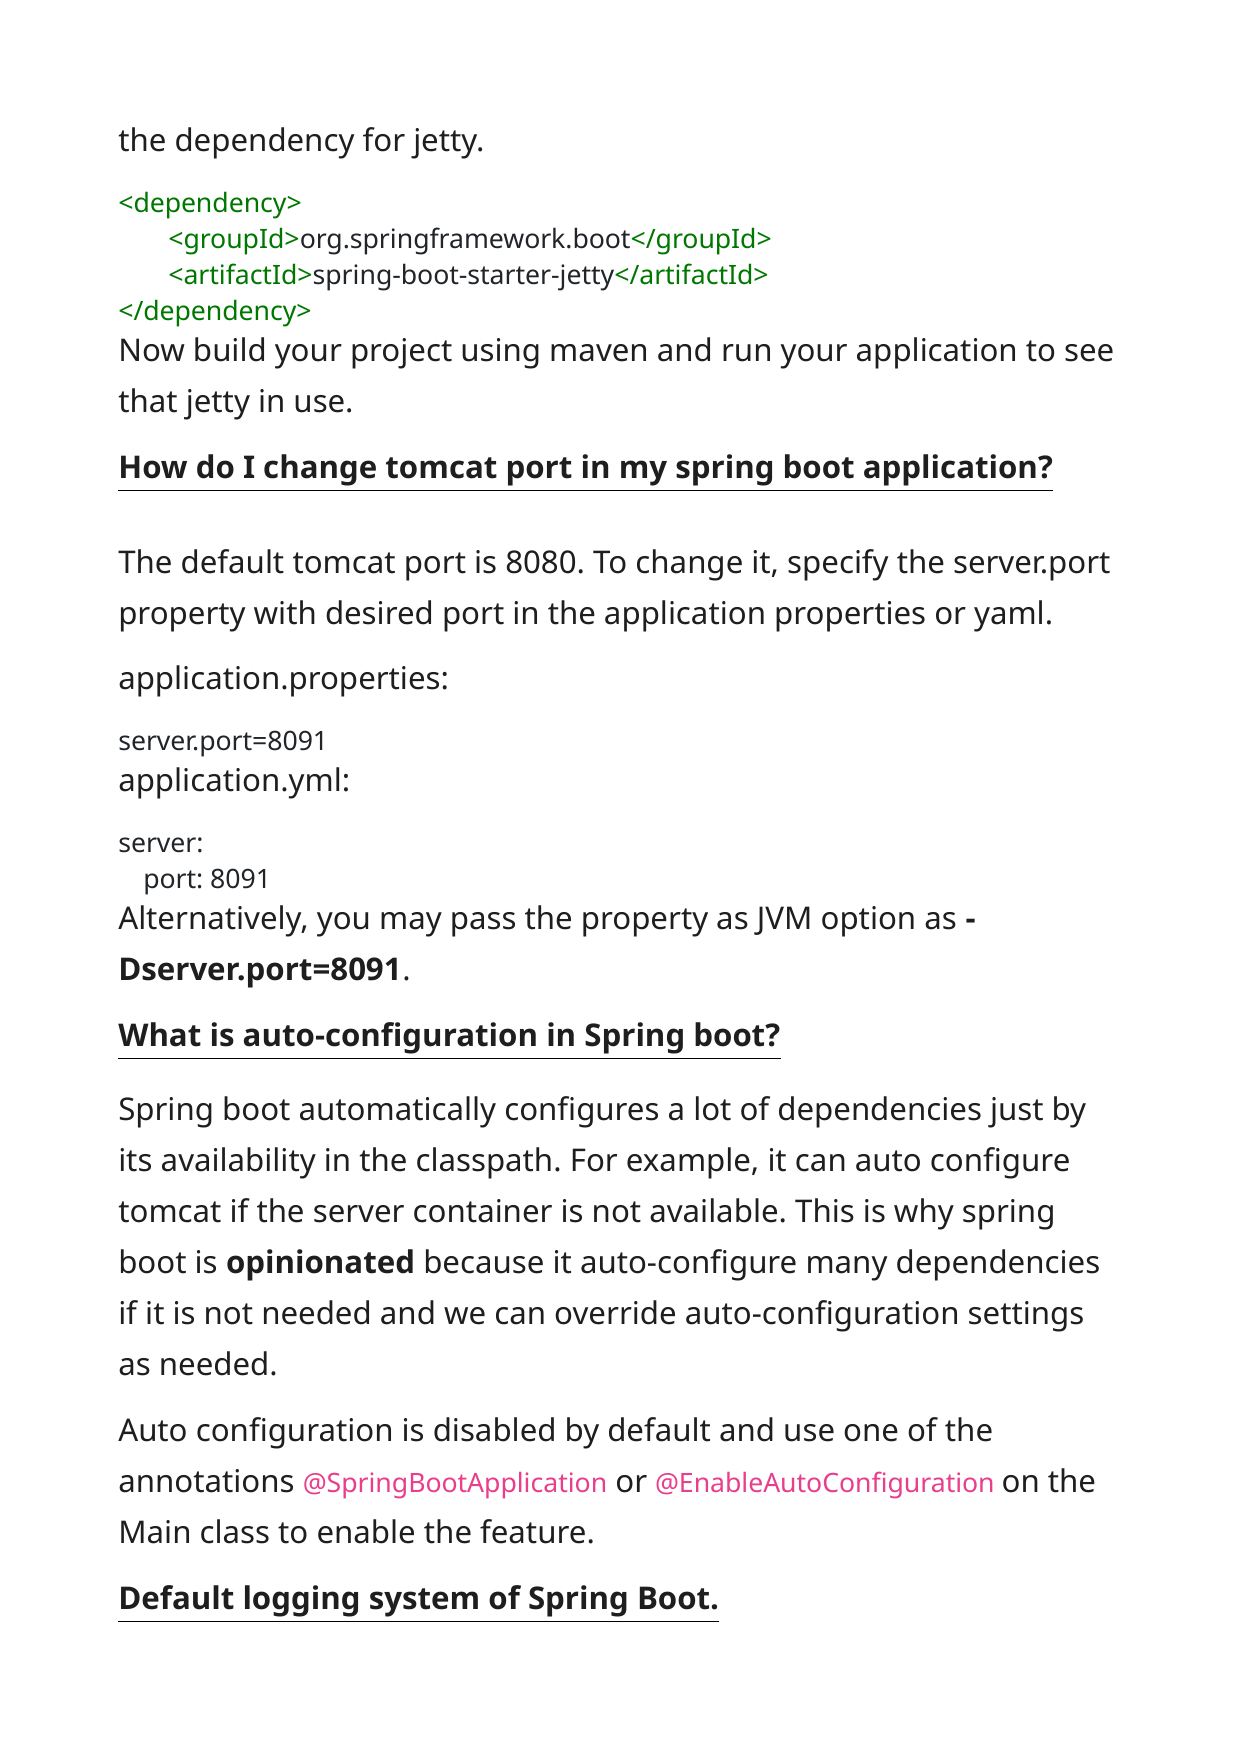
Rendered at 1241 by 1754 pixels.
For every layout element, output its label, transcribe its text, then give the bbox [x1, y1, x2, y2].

text Alternatively, you may pass the property as JVM option as -Dserver.port=8091. [118, 896, 1122, 990]
text <groupId>org.springframework.boot</groupId> [118, 220, 1122, 256]
text <dependency> [118, 184, 1122, 220]
text server.port=8091 [118, 722, 1122, 758]
text port: 8091 [118, 860, 1122, 896]
text application.properties: [118, 656, 1122, 699]
text Spring boot automatically configures a lot of dependencies just by its availability in the classpath. For example, it can auto configure tomcat if the server container is not available. This is why spring boot is opinionated because it auto-configure many dependencies if it is not needed and we can override auto-configuration settings as needed. [118, 1087, 1122, 1385]
text application.yml: [118, 758, 1122, 801]
text the dependency for jetty. [118, 118, 1122, 161]
text How do I change tomcat port in my spring boot application? [118, 445, 1122, 491]
text Now build your project using maven and run your application to see that jetty in use. [118, 328, 1122, 422]
text server: [118, 824, 1122, 860]
text The default tomcat port is 8080. To change it, specify the server.port property with desired port in the application properties or yaml. [118, 540, 1122, 633]
text </dependency> [118, 292, 1122, 328]
text Default logging system of Spring Boot. [118, 1576, 1122, 1621]
text <artifactId>spring-boot-starter-jetty</artifactId> [118, 256, 1122, 292]
text What is auto-configuration in Spring boot? [118, 1013, 1122, 1087]
text Auto configuration is disabled by default and use one of the annotations @SpringBootApplication or @EnableAutoConfiguration on the Main class to enable the feature. [118, 1408, 1122, 1553]
